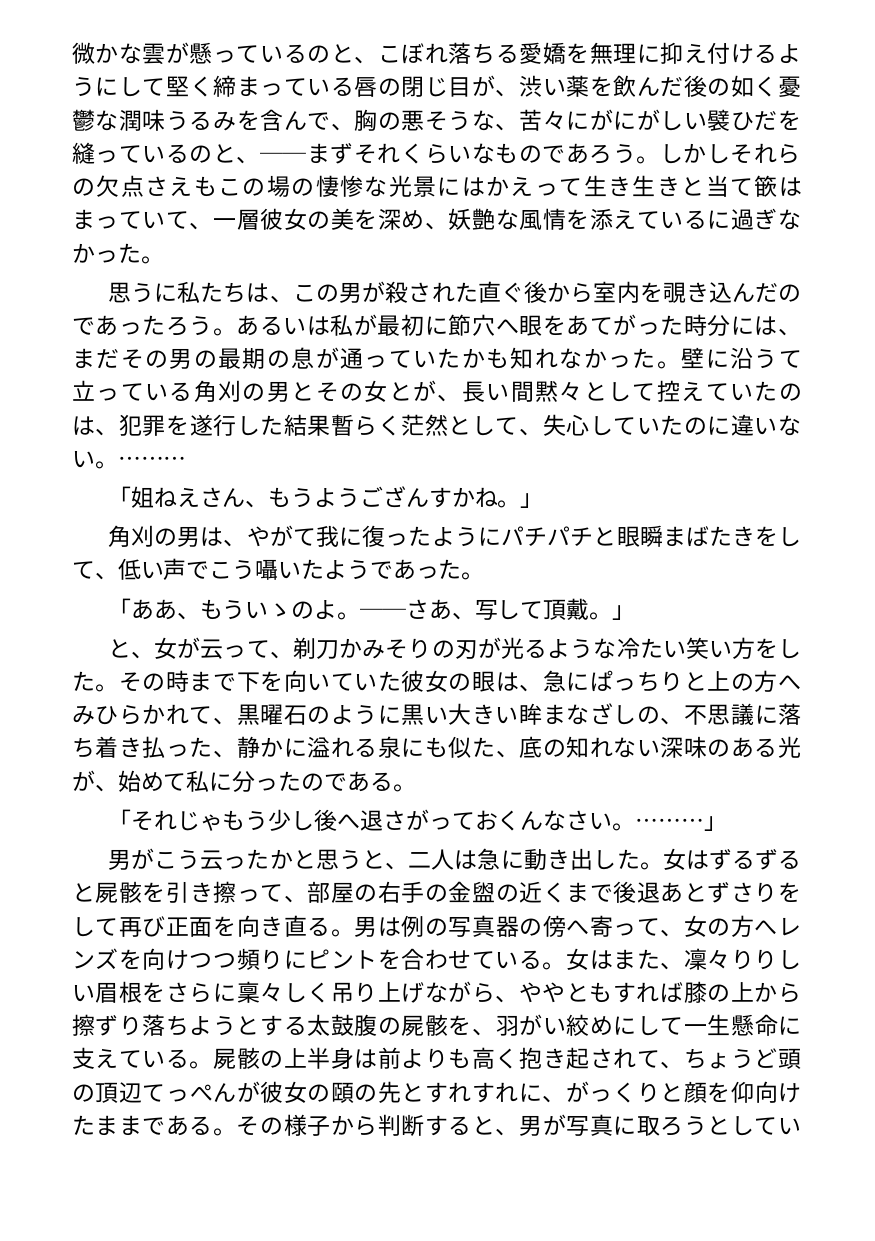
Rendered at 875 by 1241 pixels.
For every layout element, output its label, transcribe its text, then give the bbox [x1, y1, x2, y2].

text 男がこう云ったかと思うと、二人は急に動き出した。女はずるずると屍骸を引き擦って、部屋の右手の金盥の近くまで後退あとずさりをして再び正面を向き直る。男は例の写真器の傍へ寄って、女の方へレンズを向けつつ頻りにピントを合わせている。女はまた、凜々りりしい眉根をさらに稟々しく吊り上げながら、ややともすれば膝の上から擦ずり落ちようとする太鼓腹の屍骸を、羽がい絞めにして一生懸命に支えている。屍骸の上半身は前よりも高く抱き起されて、ちょうど頭の頂辺てっぺんが彼女の頤の先とすれすれに、がっくりと顔を仰向けたままである。その様子から判断すると、男が写真に取ろうとしてい [72, 842, 802, 1141]
text 「ああ、もういゝのよ。──さあ、写して頂戴。」 [72, 591, 802, 625]
text と、女が云って、剃刀かみそりの刃が光るような冷たい笑い方をした。その時まで下を向いていた彼女の眼は、急にぱっちりと上の方へみひらかれて、黒曜石のように黒い大きい眸まなざしの、不思議に落ち着き払った、静かに溢れる泉にも似た、底の知れない深味のある光が、始めて私に分ったのである。 [72, 631, 802, 797]
text 微かな雲が懸っているのと、こぼれ落ちる愛嬌を無理に抑え付けるようにして堅く締まっている唇の閉じ目が、渋い薬を飲んだ後の如く憂鬱な潤味うるみを含んで、胸の悪そうな、苦々にがにがしい襞ひだを縫っているのと、──まずそれくらいなものであろう。しかしそれらの欠点さえもこの場の悽惨な光景にはかえって生き生きと当て篏はまっていて、一層彼女の美を深め、妖艶な風情を添えているに過ぎなかった。 [72, 36, 802, 269]
text 角刈の男は、やがて我に復ったようにパチパチと眼瞬まばたきをして、低い声でこう囁いたようであった。 [72, 519, 802, 586]
text 「それじゃもう少し後へ退さがっておくんなさい。………」 [72, 803, 802, 836]
text 思うに私たちは、この男が殺された直ぐ後から室内を覗き込んだのであったろう。あるいは私が最初に節穴へ眼をあてがった時分には、まだその男の最期の息が通っていたかも知れなかった。壁に沿うて立っている角刈の男とその女とが、長い間黙々として控えていたのは、犯罪を遂行した結果暫らく茫然として、失心していたのに違いない。……… [72, 274, 802, 474]
text 「姐ねえさん、もうようござんすかね。」 [72, 480, 802, 513]
